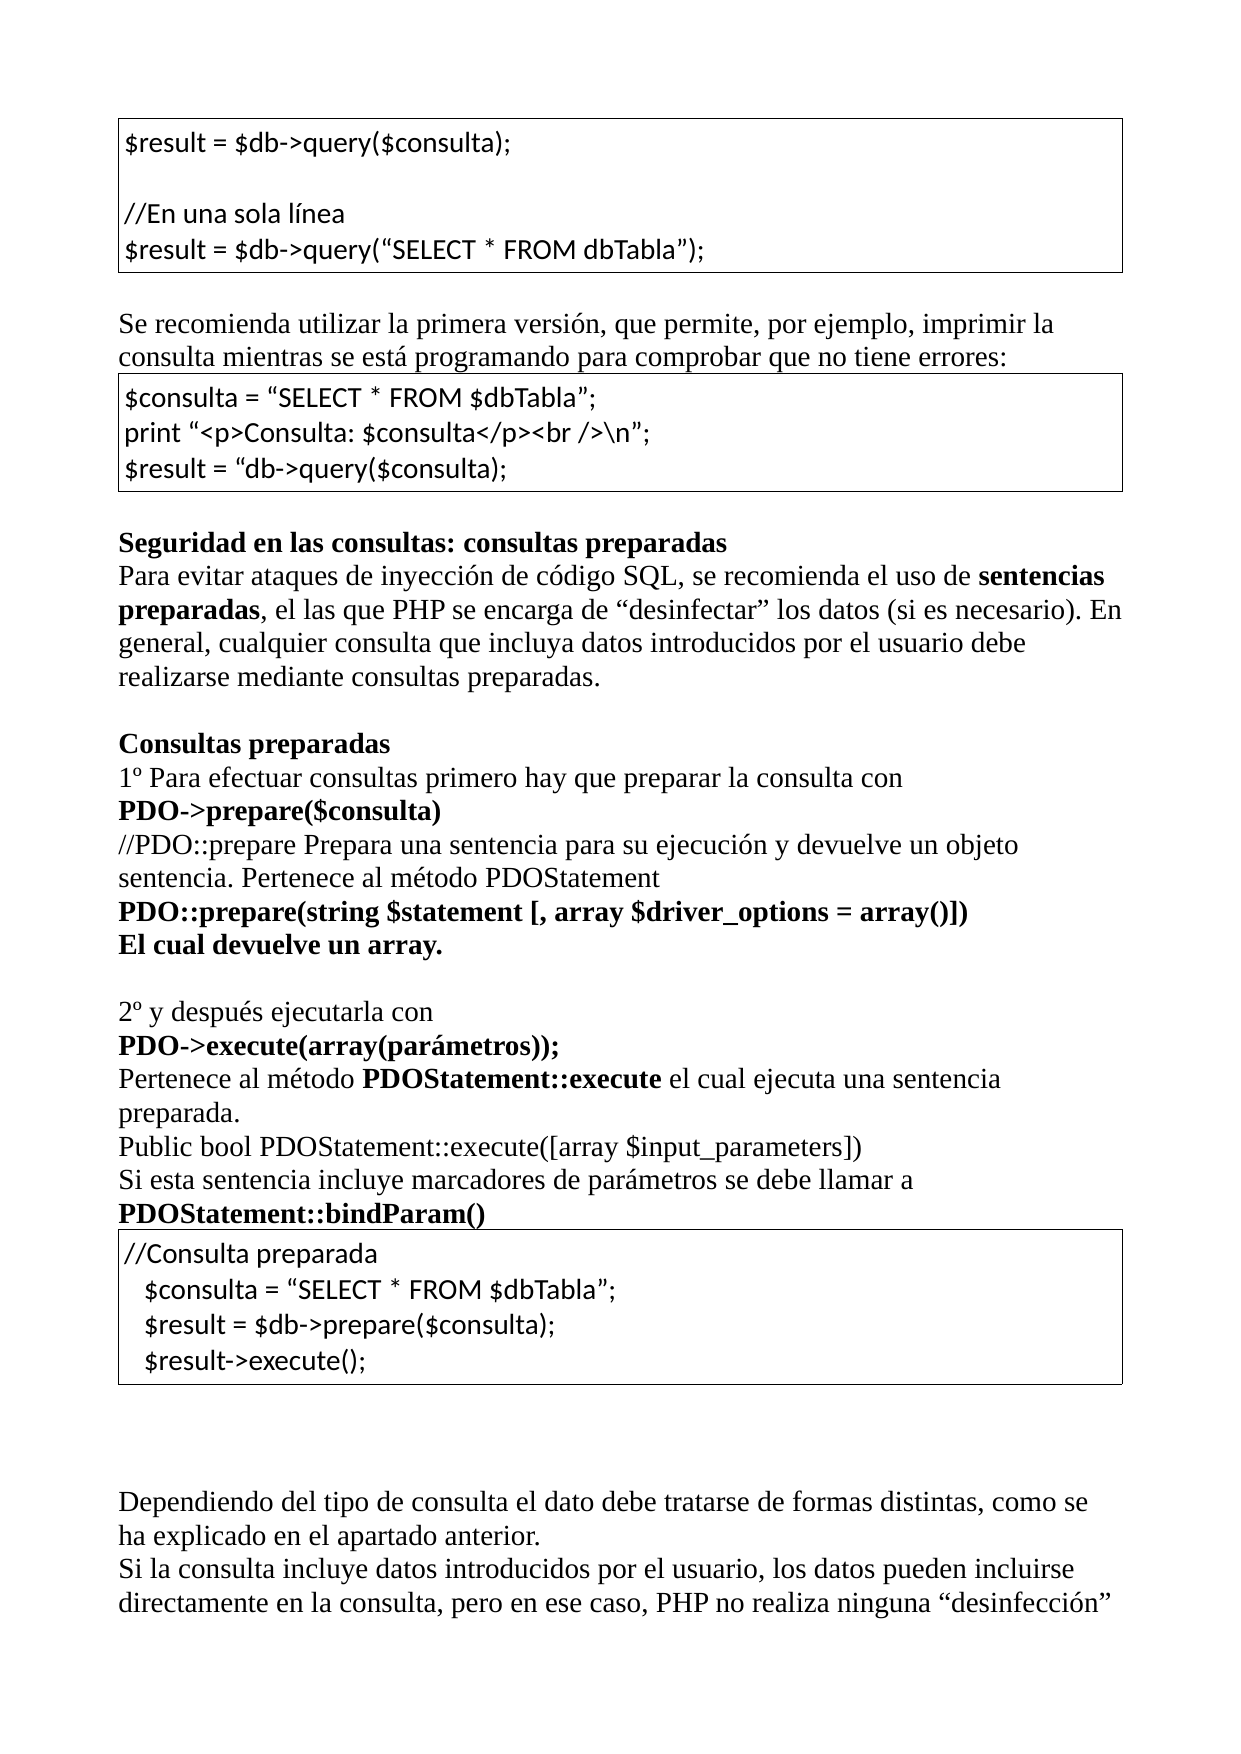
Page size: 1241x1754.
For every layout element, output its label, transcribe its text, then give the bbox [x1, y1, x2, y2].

text PDO->prepare($consulta) [118, 793, 1122, 827]
table_header $consulta = “SELECT * FROM $dbTabla”; print “<p>Consulta: $consulta</p><br />\n”; $result = “db->query($consulta); [119, 374, 1122, 491]
text Se recomienda utilizar la primera versión, que permite, por ejemplo, imprimir la consulta mientras se está programando para comprobar que no tiene errores: [118, 306, 1122, 373]
text Para evitar ataques de inyección de código SQL, se recomienda el uso de sentencias preparadas, el las que PHP se encarga de “desinfectar” los datos (si es necesario). En general, cualquier consulta que incluya datos introducidos por el usuario debe realizarse mediante consultas preparadas. [118, 558, 1122, 693]
text Consultas preparadas [118, 726, 1122, 760]
text 2º y después ejecutarla con [118, 994, 1122, 1028]
text PDO->execute(array(parámetros)); [118, 1028, 1122, 1062]
text Public bool PDOStatement::execute([array $input_parameters]) [118, 1129, 1122, 1162]
text Si esta sentencia incluye marcadores de parámetros se debe llamar a [118, 1162, 1122, 1196]
text 1º Para efectuar consultas primero hay que preparar la consulta con [118, 760, 1122, 793]
text El cual devuelve un array. [118, 927, 1122, 961]
text //PDO::prepare Prepara una sentencia para su ejecución y devuelve un objeto sentencia. Pertenece al método PDOStatement [118, 827, 1122, 894]
text Dependiendo del tipo de consulta el dato debe tratarse de formas distintas, como se ha explicado en el apartado anterior. [118, 1484, 1122, 1551]
table_header $result = $db->query($consulta); //En una sola línea $result = $db->query(“SELECT * FROM dbTabla”); [119, 119, 1122, 272]
text Pertenece al método PDOStatement::execute el cual ejecuta una sentencia preparada. [118, 1062, 1122, 1129]
text PDO::prepare(string $statement [, array $driver_options = array()]) [118, 894, 1122, 927]
text PDOStatement::bindParam() [118, 1196, 1122, 1229]
text Seguridad en las consultas: consultas preparadas [118, 525, 1122, 558]
text Si la consulta incluye datos introducidos por el usuario, los datos pueden incluirse directamente en la consulta, pero en ese caso, PHP no realiza ninguna “desinfección” [118, 1551, 1122, 1618]
table_header //Consulta preparada $consulta = “SELECT * FROM $dbTabla”; $result = $db->prepare($consulta); $result->execute(); [119, 1230, 1122, 1383]
